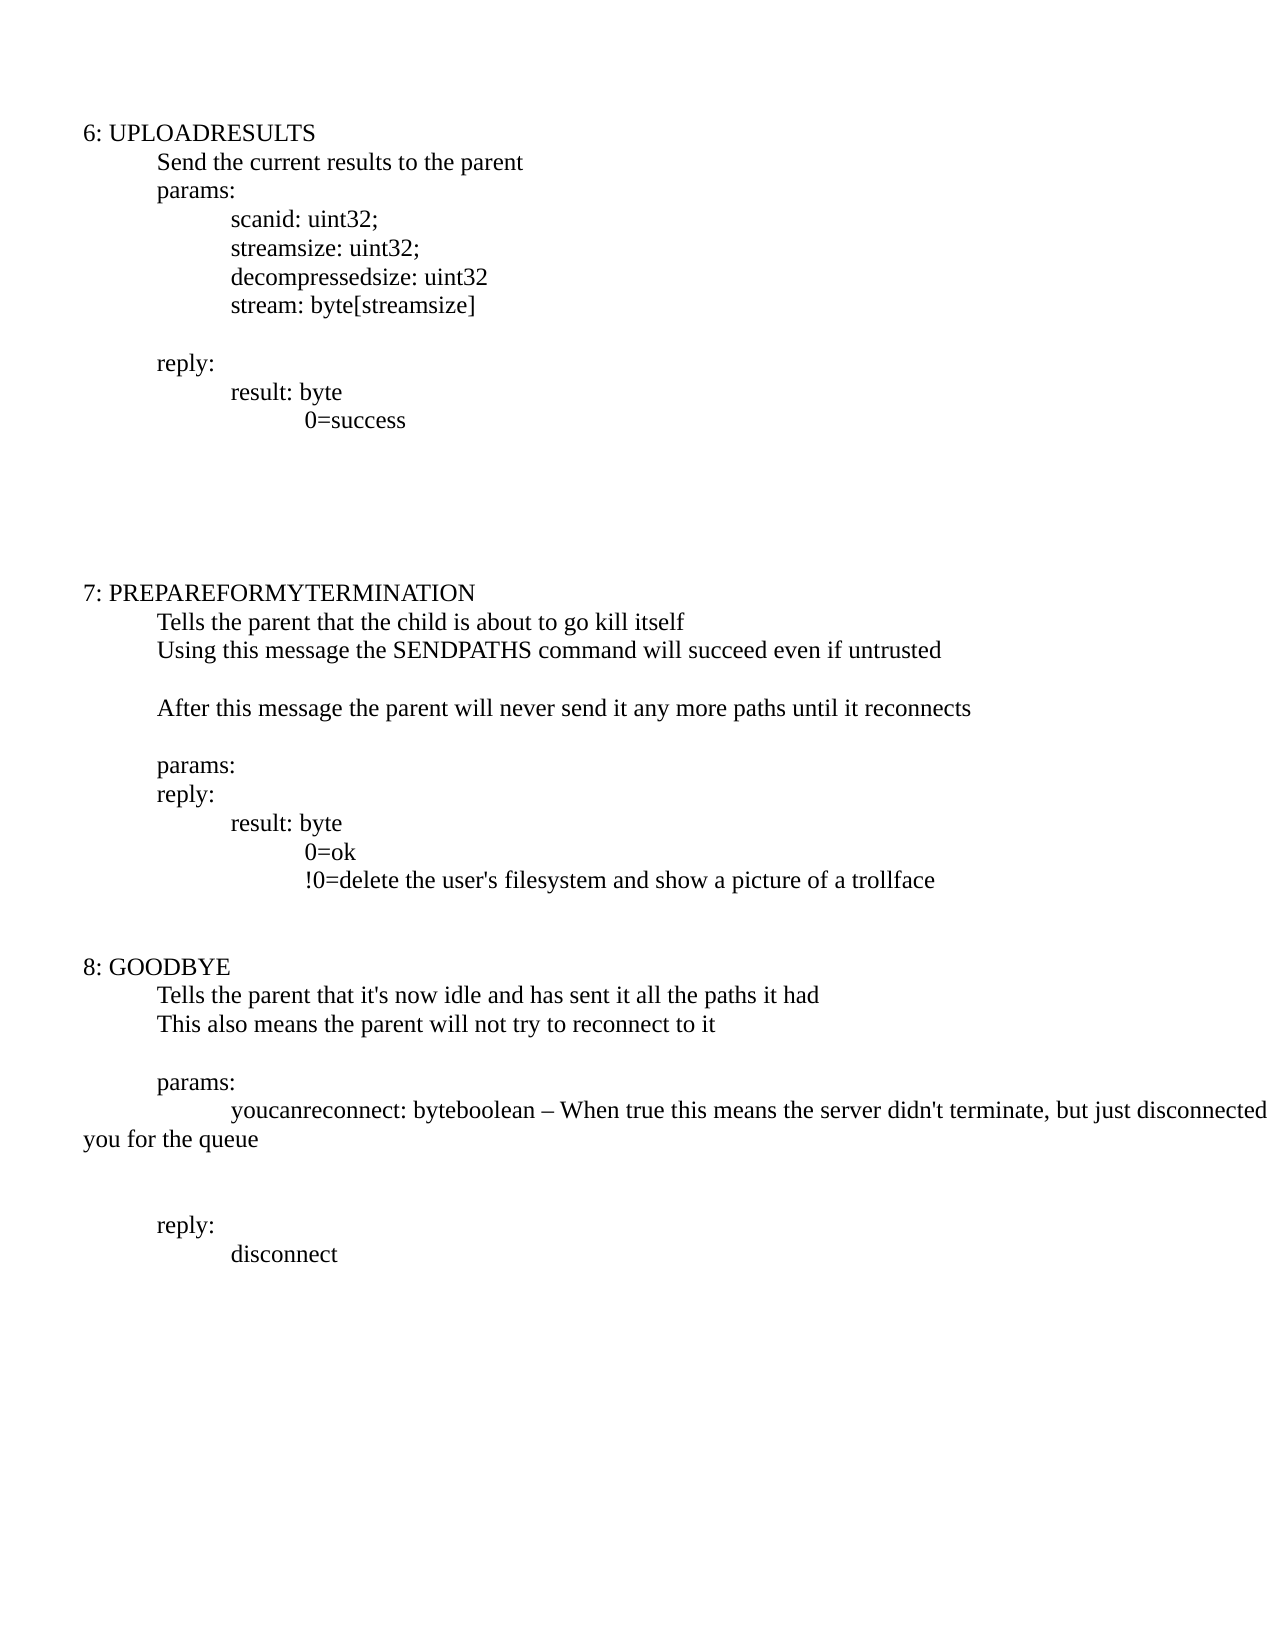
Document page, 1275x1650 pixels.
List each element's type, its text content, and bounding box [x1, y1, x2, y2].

text stream: byte[streamsize] [83, 291, 1275, 319]
text params: [83, 1067, 1275, 1096]
text 0=ok [83, 837, 1275, 866]
text This also means the parent will not try to reconnect to it [83, 1009, 1275, 1038]
text streamsize: uint32; [83, 233, 1275, 262]
text 6: UPLOADRESULTS [83, 118, 1275, 147]
text disconnect [83, 1239, 1275, 1268]
text youcanreconnect: byteboolean – When true this means the server didn't terminate, but just disconnected you for the queue [83, 1096, 1275, 1153]
text scanid: uint32; [83, 204, 1275, 233]
text params: [83, 751, 1275, 779]
text params: [83, 176, 1275, 204]
text After this message the parent will never send it any more paths until it reconnects [83, 693, 1275, 722]
text 7: PREPAREFORMYTERMINATION [83, 578, 1275, 607]
text reply: [83, 779, 1275, 808]
text Send the current results to the parent [83, 147, 1275, 176]
text 8: GOODBYE [83, 952, 1275, 981]
text !0=delete the user's filesystem and show a picture of a trollface [83, 866, 1275, 894]
text reply: [83, 348, 1275, 377]
text reply: [83, 1211, 1275, 1239]
text 0=success [83, 406, 1275, 434]
text Tells the parent that the child is about to go kill itself [83, 607, 1275, 636]
text Tells the parent that it's now idle and has sent it all the paths it had [83, 981, 1275, 1009]
text result: byte [83, 808, 1275, 837]
text decompressedsize: uint32 [83, 262, 1275, 291]
text result: byte [83, 377, 1275, 406]
text Using this message the SENDPATHS command will succeed even if untrusted [83, 636, 1275, 664]
